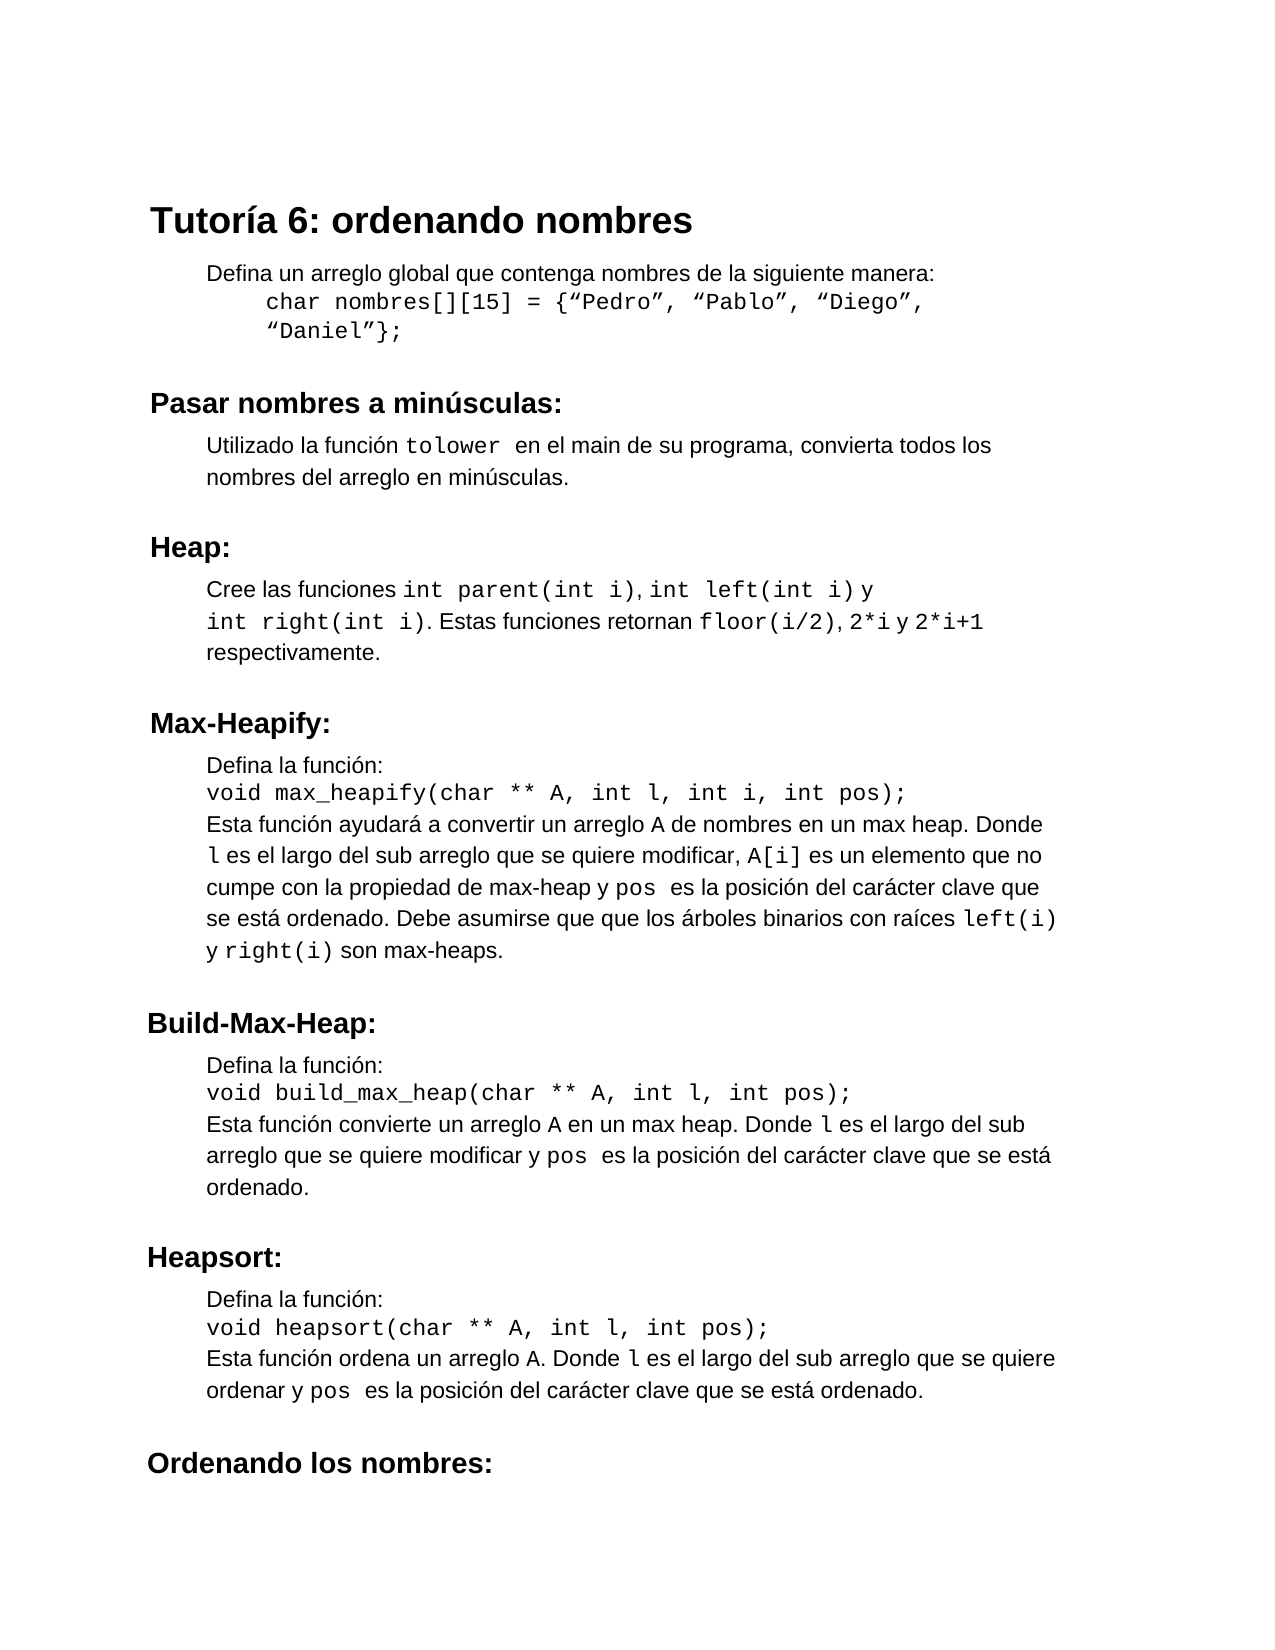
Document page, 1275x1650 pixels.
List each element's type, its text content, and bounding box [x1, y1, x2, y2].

text int right(int i). Estas funciones retornan floor(i/2), 2*i y 2*i+1 respectivamente. [206, 608, 1062, 665]
text Defina la función: [206, 1052, 1062, 1078]
subtitle Build-Max-Heap: [147, 1007, 1122, 1039]
text Esta función ordena un arreglo A. Donde l es el largo del sub arreglo que se quiere ordenar y pos es la posición del carácter clave que se está ordenado. [206, 1346, 1062, 1405]
text Cree las funciones int parent(int i), int left(int i) y [206, 577, 1062, 604]
text char nombres[][15] = {“Pedro”, “Pablo”, “Diego”, “Daniel”}; [266, 290, 1033, 346]
text Esta función ayudará a convertir un arreglo A de nombres en un max heap. Donde l es el largo del sub arreglo que se quiere modificar, A[i] es un elemento que no cumpe con la propiedad de max-heap y pos es la posición del carácter clave que se está ordenado. Debe asumirse que que los árboles binarios con raíces left(i) y right(i) son max-heaps. [206, 812, 1062, 965]
subtitle Tutoría 6: ordenando nombres [150, 200, 1125, 242]
subtitle Heapsort: [147, 1241, 1122, 1274]
text void heapsort(char ** A, int l, int pos); [206, 1316, 1062, 1342]
subtitle Heap: [150, 531, 1125, 564]
text Defina la función: [206, 1287, 1062, 1312]
subtitle Max-Heapify: [150, 707, 1125, 739]
text Defina un arreglo global que contenga nombres de la siguiente manera: [206, 261, 1062, 286]
subtitle Pasar nombres a minúsculas: [150, 387, 1125, 420]
text void max_heapify(char ** A, int l, int i, int pos); [206, 782, 1062, 808]
text Defina la función: [206, 752, 1062, 778]
text void build_max_heap(char ** A, int l, int pos); [206, 1082, 1062, 1108]
text Esta función convierte un arreglo A en un max heap. Donde l es el largo del sub arreglo que se quiere modificar y pos es la posición del carácter clave que se está ordenado. [206, 1111, 1062, 1200]
subtitle Ordenando los nombres: [147, 1447, 1122, 1479]
text Utilizado la función tolower en el main de su programa, convierta todos los nombres del arreglo en minúsculas. [206, 433, 1062, 490]
